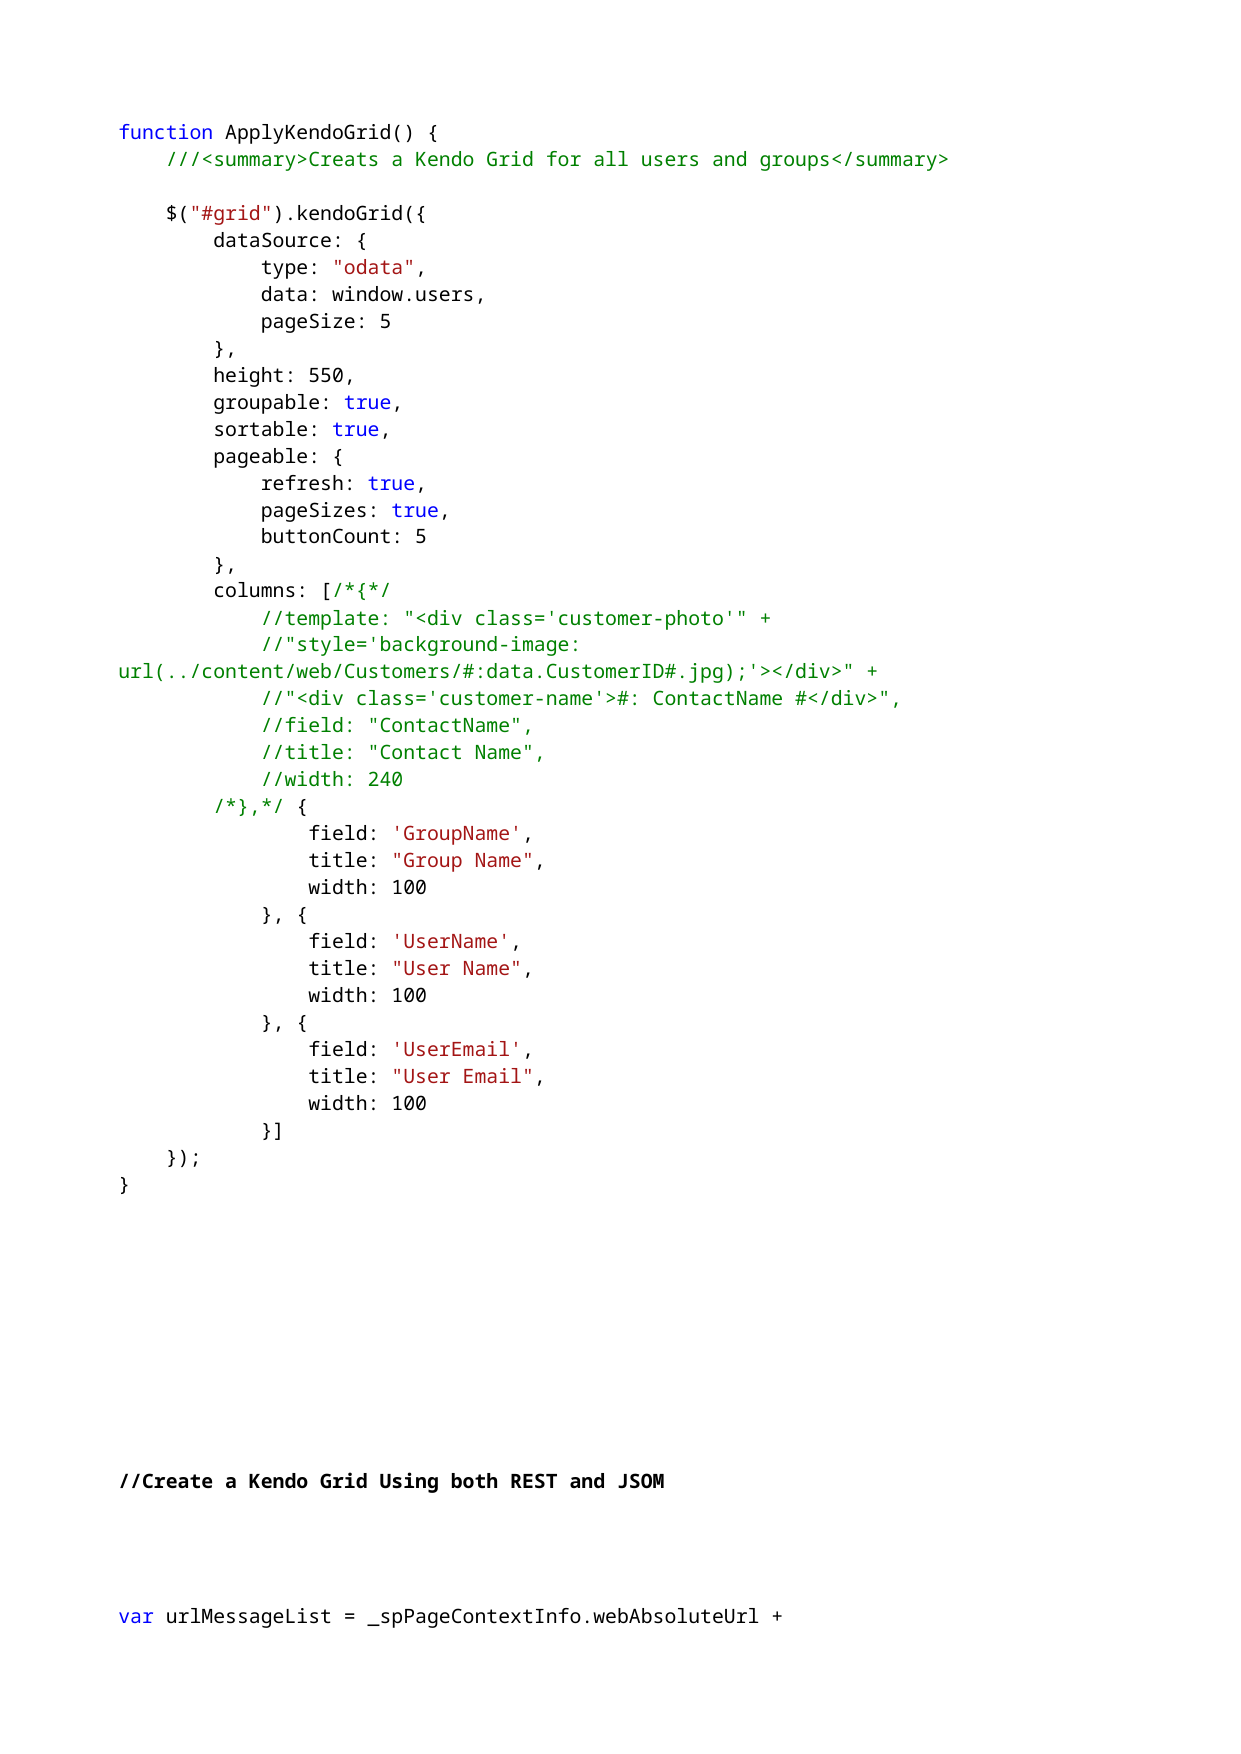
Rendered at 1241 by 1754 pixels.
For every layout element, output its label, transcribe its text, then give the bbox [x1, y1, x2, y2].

text //width: 240 [118, 766, 1122, 793]
text pageable: { [118, 442, 1122, 469]
text columns: [/*{*/ [118, 577, 1122, 604]
text sortable: true, [118, 415, 1122, 442]
text function ApplyKendoGrid() { [118, 118, 1122, 145]
text refresh: true, [118, 469, 1122, 496]
text }); [118, 1143, 1122, 1170]
text }, { [118, 901, 1122, 927]
text //Create a Kendo Grid Using both REST and JSOM [118, 1467, 1122, 1494]
text field: 'UserName', [118, 927, 1122, 954]
text height: 550, [118, 361, 1122, 388]
text }, { [118, 1008, 1122, 1035]
text data: window.users, [118, 280, 1122, 307]
text pageSizes: true, [118, 496, 1122, 523]
text title: "Group Name", [118, 847, 1122, 873]
text groupable: true, [118, 388, 1122, 415]
text //field: "ContactName", [118, 712, 1122, 739]
text }, [118, 334, 1122, 361]
text $("#grid").kendoGrid({ [118, 199, 1122, 226]
text }, [118, 550, 1122, 577]
text //template: "<div class='customer-photo'" + [118, 604, 1122, 631]
text width: 100 [118, 1089, 1122, 1116]
text width: 100 [118, 873, 1122, 901]
text /*},*/ { [118, 793, 1122, 819]
text } [118, 1170, 1122, 1197]
text dataSource: { [118, 226, 1122, 253]
text title: "User Name", [118, 954, 1122, 981]
text //"<div class='customer-name'>#: ContactName #</div>", [118, 685, 1122, 712]
text type: "odata", [118, 253, 1122, 280]
text //"style='background-image: url(../content/web/Customers/#:data.CustomerID#.jpg);'></div>" + [118, 631, 1122, 685]
text var urlMessageList = _spPageContextInfo.webAbsoluteUrl + [118, 1602, 1122, 1629]
text }] [118, 1116, 1122, 1143]
text buttonCount: 5 [118, 523, 1122, 550]
text ///<summary>Creats a Kendo Grid for all users and groups</summary> [118, 145, 1122, 172]
text title: "User Email", [118, 1062, 1122, 1089]
text //title: "Contact Name", [118, 739, 1122, 766]
text pageSize: 5 [118, 307, 1122, 334]
text width: 100 [118, 981, 1122, 1008]
text field: 'UserEmail', [118, 1035, 1122, 1062]
text field: 'GroupName', [118, 819, 1122, 847]
